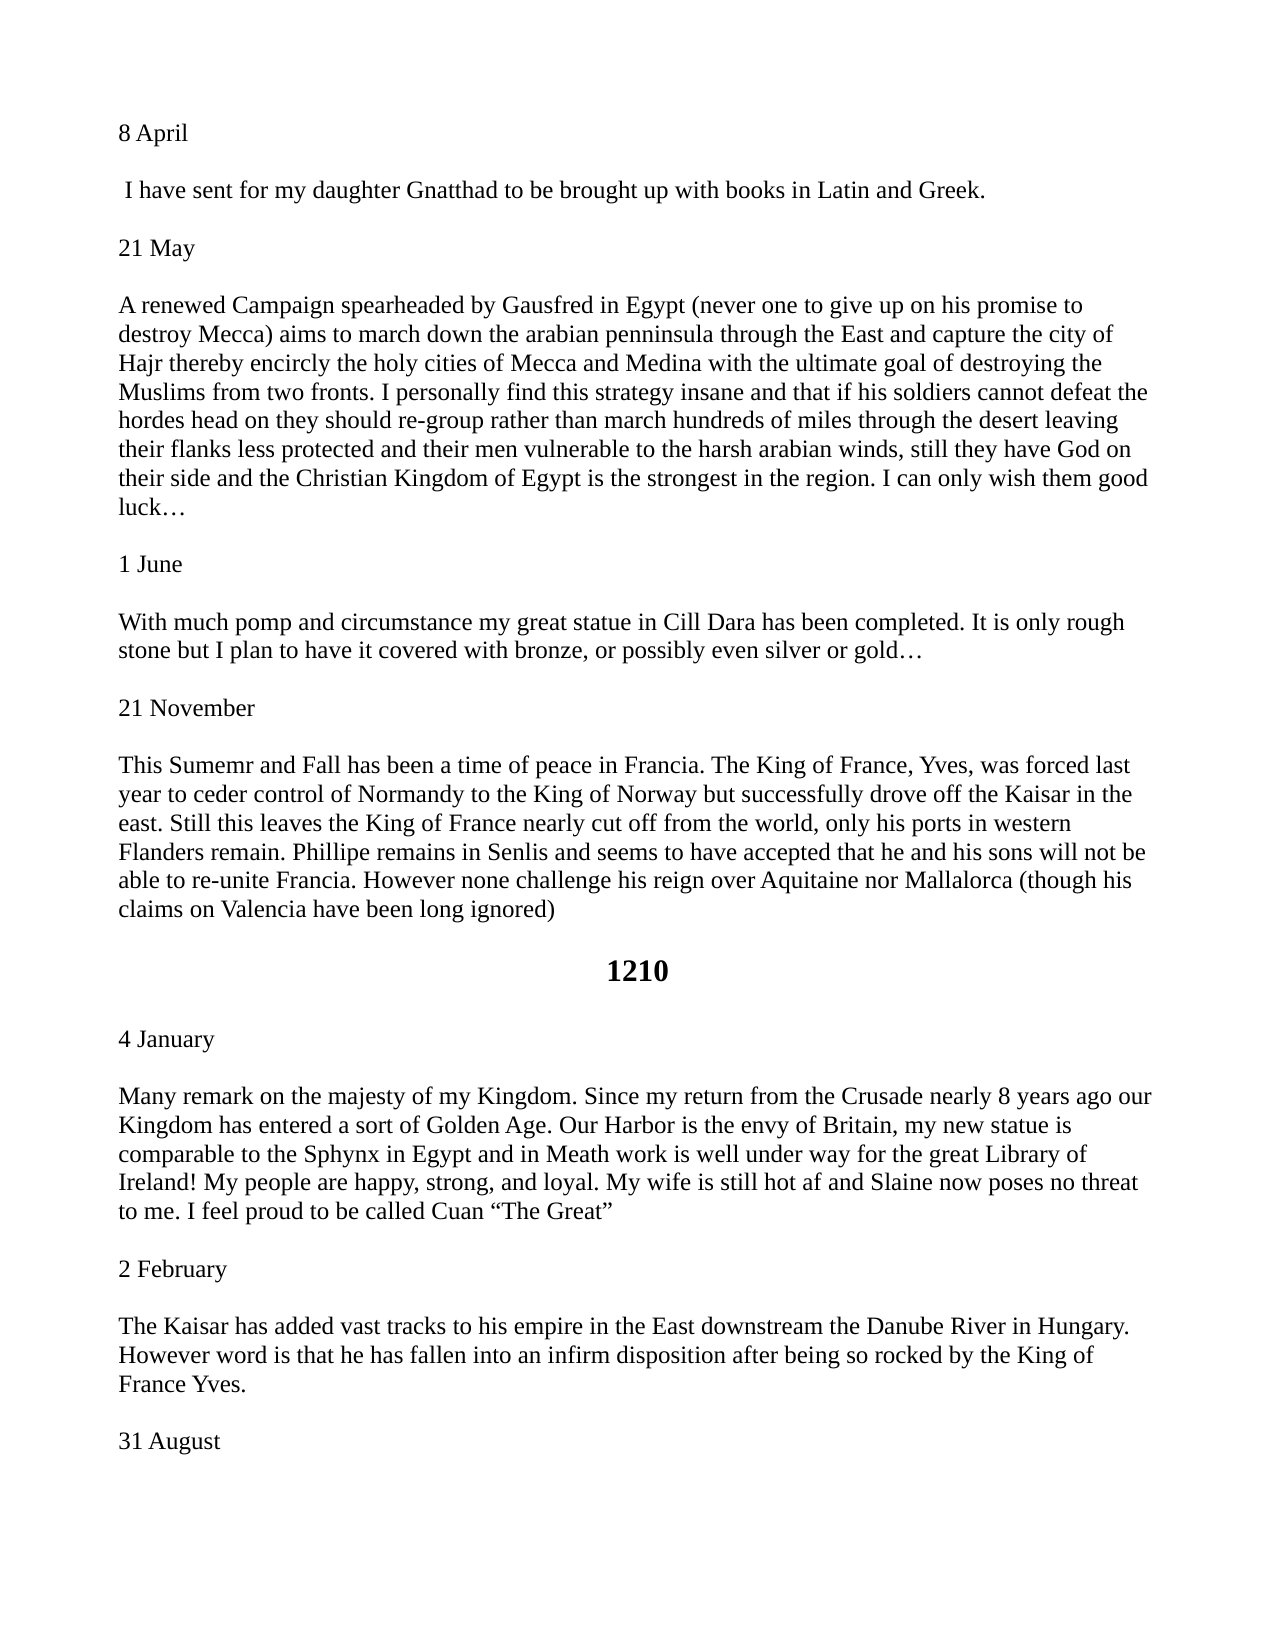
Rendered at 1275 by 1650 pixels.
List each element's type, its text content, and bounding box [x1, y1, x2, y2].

text 1210 [118, 952, 1157, 988]
text 2 February [118, 1254, 1157, 1282]
text 4 January [118, 1024, 1157, 1052]
text A renewed Campaign spearheaded by Gausfred in Egypt (never one to give up on his promise to destroy Mecca) aims to march down the arabian penninsula through the East and capture the city of Hajr thereby encircly the holy cities of Mecca and Medina with the ultimate goal of destroying the Muslims from two fronts. I personally find this strategy insane and that if his soldiers cannot defeat the hordes head on they should re-group rather than march hundreds of miles through the desert leaving their flanks less protected and their men vulnerable to the harsh arabian winds, still they have God on their side and the Christian Kingdom of Egypt is the strongest in the region. I can only wish them good luck… [118, 291, 1157, 521]
text The Kaisar has added vast tracks to his empire in the East downstream the Danube River in Hungary. However word is that he has fallen into an infirm disposition after being so rocked by the King of France Yves. [118, 1311, 1157, 1397]
text Many remark on the majesty of my Kingdom. Since my return from the Crusade nearly 8 years ago our Kingdom has entered a sort of Golden Age. Our Harbor is the envy of Britain, my new statue is comparable to the Sphynx in Egypt and in Meath work is well under way for the great Library of Ireland! My people are happy, strong, and loyal. My wife is still hot af and Slaine now poses no threat to me. I feel proud to be called Cuan “The Great” [118, 1081, 1157, 1225]
text 31 August [118, 1426, 1157, 1455]
text With much pomp and circumstance my great statue in Cill Dara has been completed. It is only rough stone but I plan to have it covered with bronze, or possibly even silver or gold… [118, 607, 1157, 664]
text This Sumemr and Fall has been a time of peace in Francia. The King of France, Yves, was forced last year to ceder control of Normandy to the King of Norway but successfully drove off the Kaisar in the east. Still this leaves the King of France nearly cut off from the world, only his ports in western Flanders remain. Phillipe remains in Senlis and seems to have accepted that he and his sons will not be able to re-unite Francia. However none challenge his reign over Aquitaine nor Mallalorca (though his claims on Valencia have been long ignored) [118, 751, 1157, 923]
text I have sent for my daughter Gnatthad to be brought up with books in Latin and Greek. [118, 176, 1157, 204]
text 1 June [118, 549, 1157, 578]
text 8 April [118, 118, 1157, 147]
text 21 November [118, 693, 1157, 722]
text 21 May [118, 233, 1157, 262]
